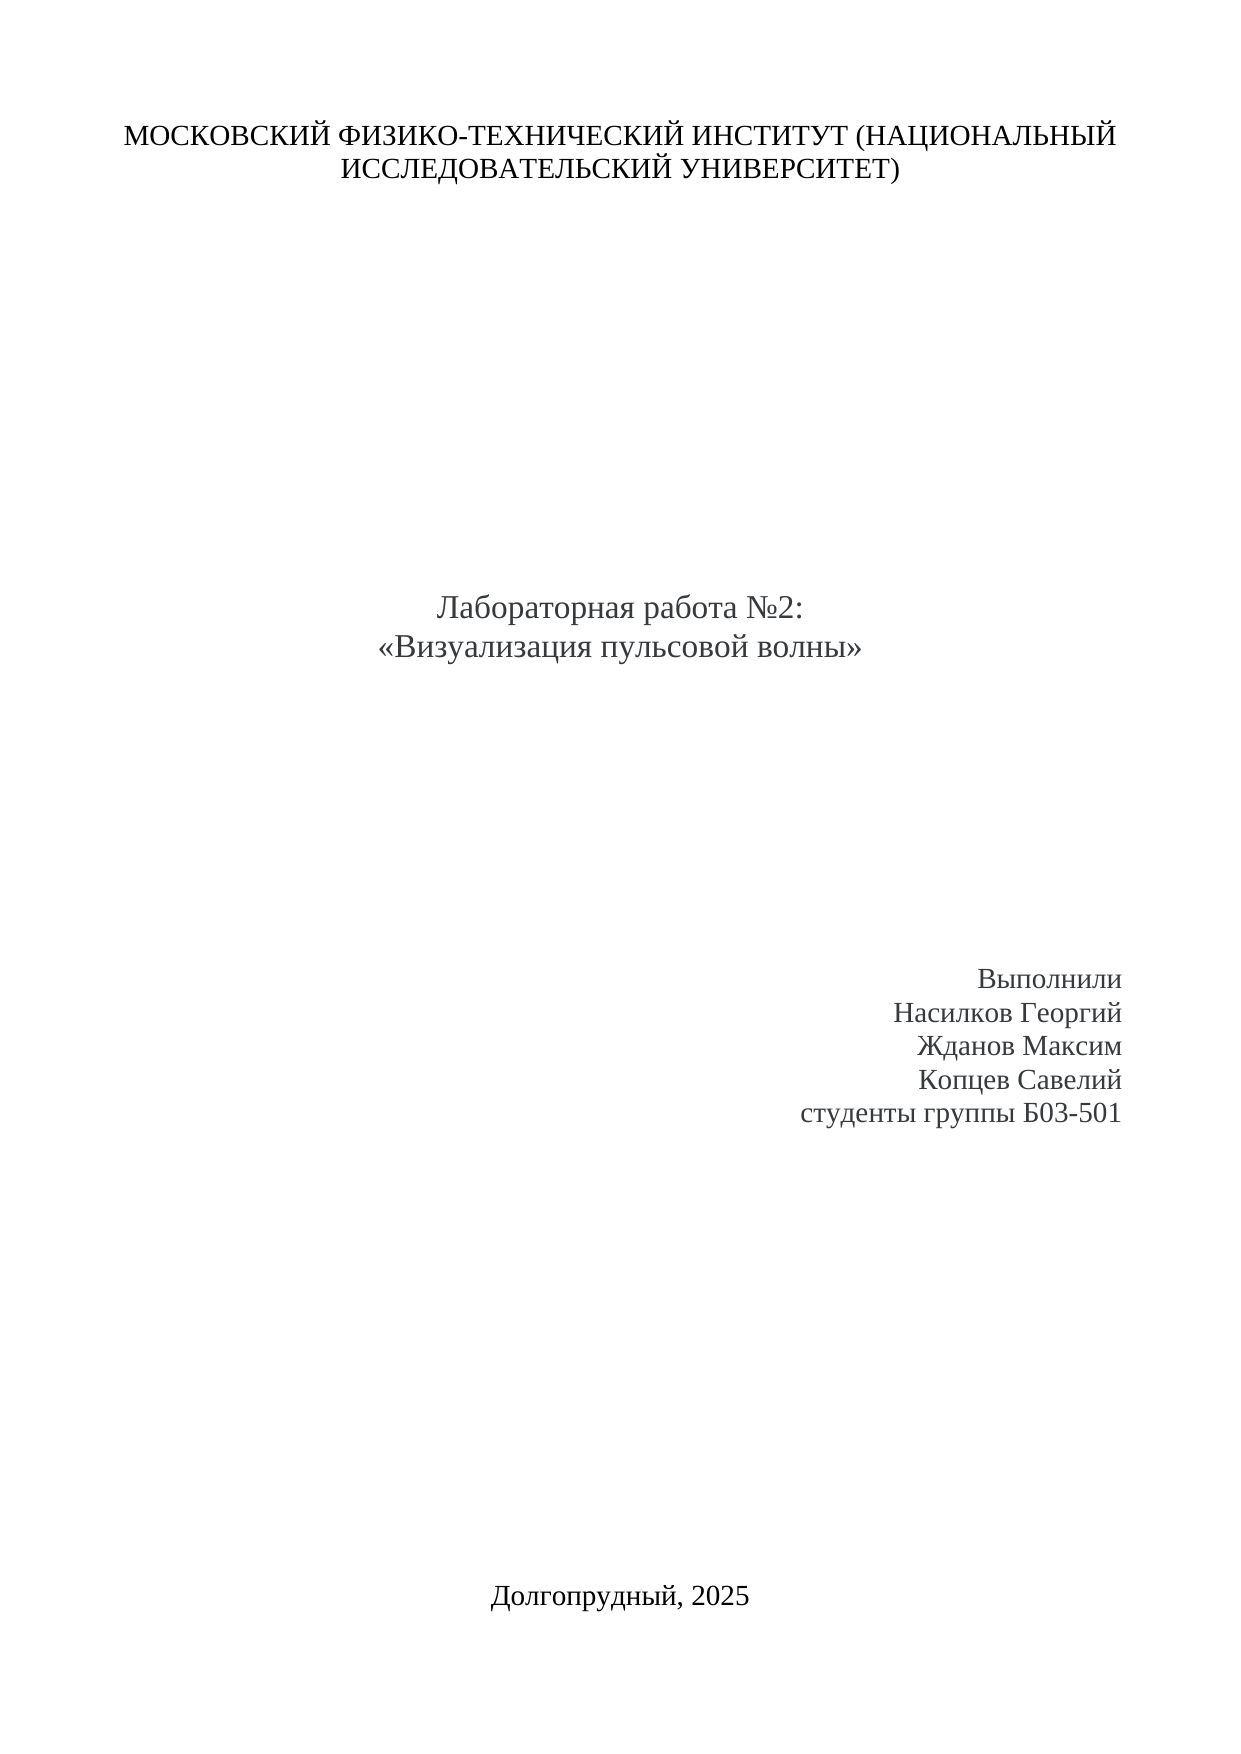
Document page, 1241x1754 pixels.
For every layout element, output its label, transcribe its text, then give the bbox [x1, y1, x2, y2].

text студенты группы Б03-501 [118, 1096, 1122, 1129]
text МОСКОВСКИЙ ФИЗИКО-ТЕХНИЧЕСКИЙ ИНСТИТУТ (НАЦИОНАЛЬНЫЙ ИССЛЕДОВАТЕЛЬСКИЙ УНИВЕРСИТЕТ) [118, 118, 1122, 185]
text Лабораторная работа №2: [118, 588, 1122, 626]
text Копцев Савелий [118, 1062, 1122, 1096]
text Долгопрудный, 2025 [118, 1578, 1122, 1612]
text «Визуализация пульсовой волны» [118, 626, 1122, 664]
text Жданов Максим [118, 1028, 1122, 1062]
text Насилков Георгий [118, 995, 1122, 1028]
text Выполнили [118, 961, 1122, 995]
